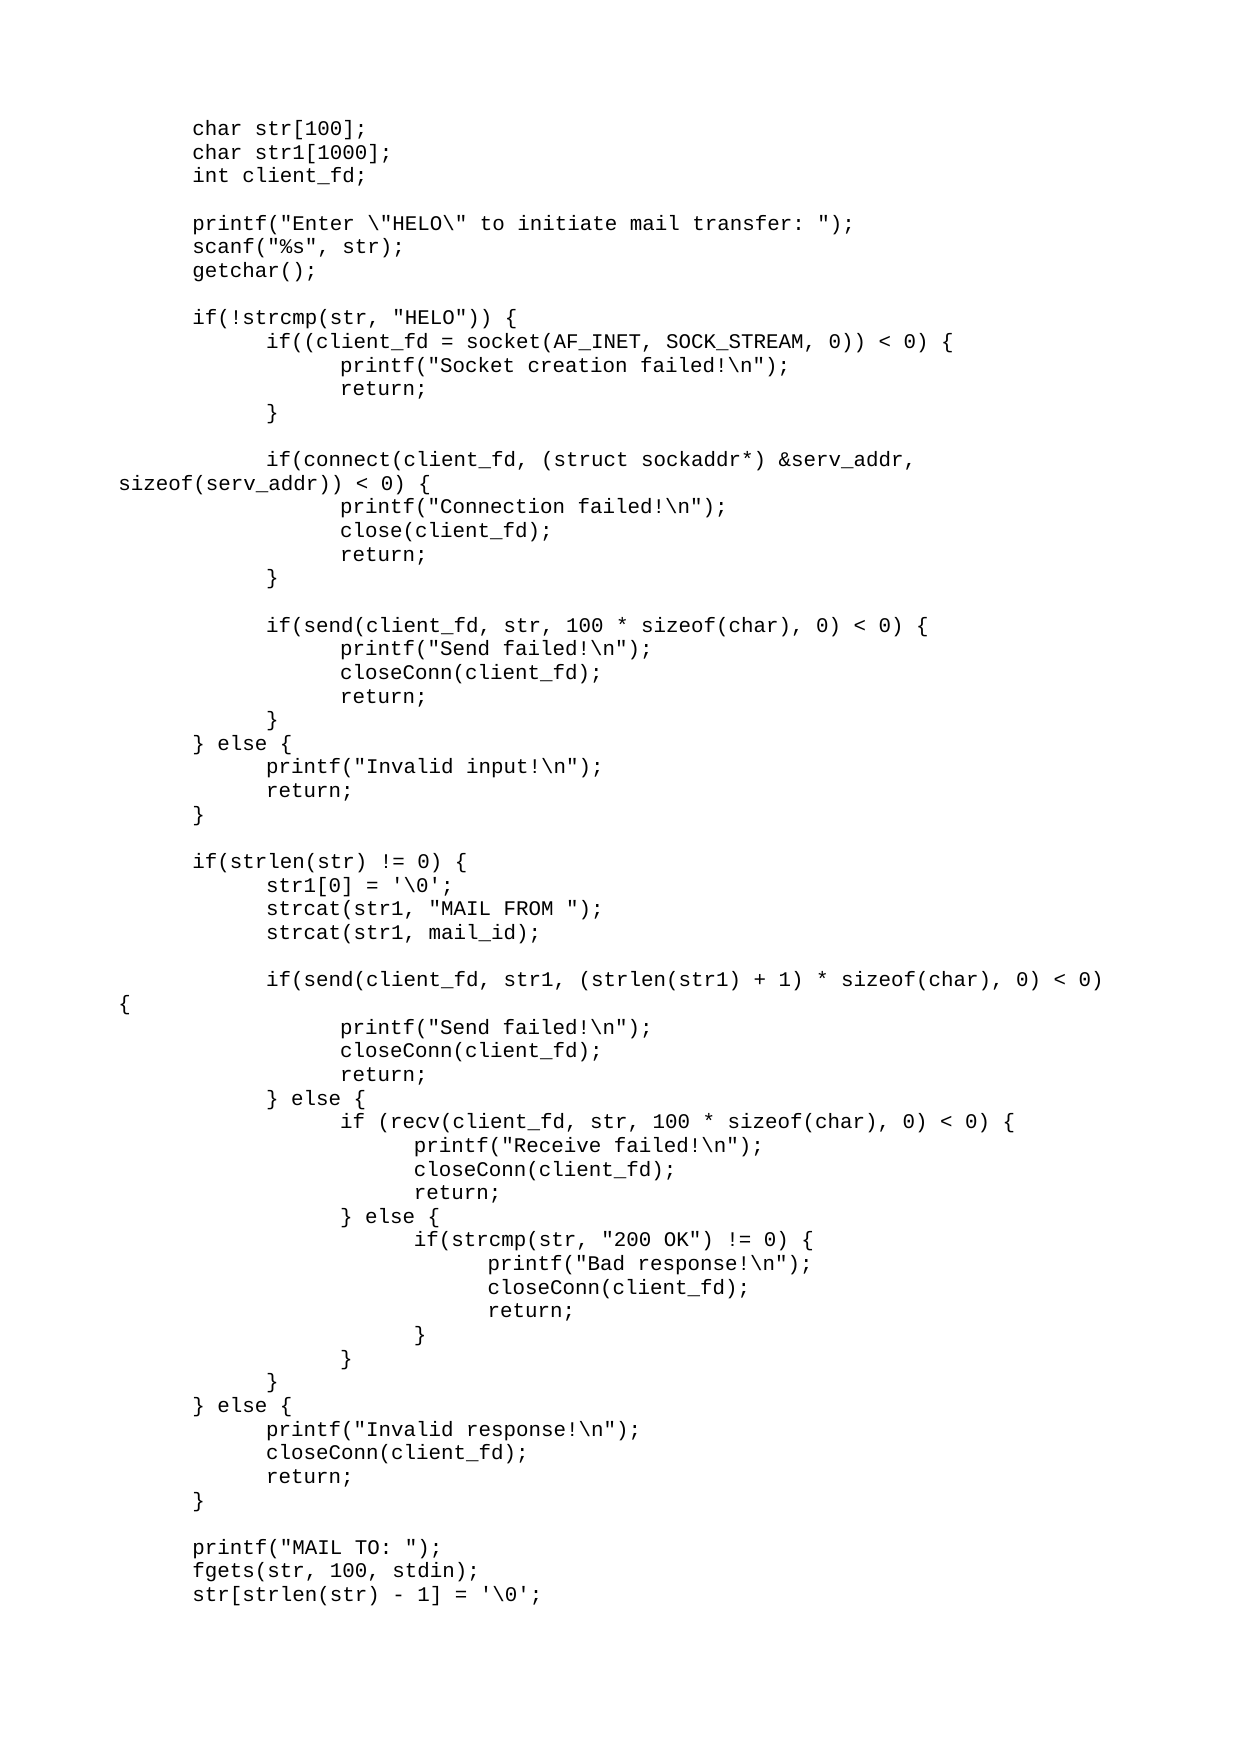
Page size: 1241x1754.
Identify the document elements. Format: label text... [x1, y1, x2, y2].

text if((client_fd = socket(AF_INET, SOCK_STREAM, 0)) < 0) { [118, 331, 1122, 354]
text if(send(client_fd, str, 100 * sizeof(char), 0) < 0) { [118, 615, 1122, 638]
text } [118, 804, 1122, 827]
text if(strcmp(str, "200 OK") != 0) { [118, 1229, 1122, 1253]
text } [118, 1348, 1122, 1371]
text printf("Socket creation failed!\n"); [118, 354, 1122, 378]
text return; [118, 686, 1122, 709]
text return; [118, 544, 1122, 567]
text if(connect(client_fd, (struct sockaddr*) &serv_addr, sizeof(serv_addr)) < 0) { [118, 449, 1122, 496]
text str1[0] = '\0'; [118, 875, 1122, 898]
text if(strlen(str) != 0) { [118, 851, 1122, 875]
text printf("MAIL TO: "); [118, 1537, 1122, 1561]
text } [118, 709, 1122, 733]
text return; [118, 1466, 1122, 1489]
text } [118, 567, 1122, 591]
text printf("Invalid input!\n"); [118, 757, 1122, 780]
text } [118, 1371, 1122, 1395]
text return; [118, 1064, 1122, 1088]
text printf("Bad response!\n"); [118, 1253, 1122, 1277]
text getchar(); [118, 260, 1122, 284]
text return; [118, 780, 1122, 804]
text } [118, 402, 1122, 426]
text printf("Enter \"HELO\" to initiate mail transfer: "); [118, 213, 1122, 236]
text } else { [118, 1206, 1122, 1229]
text close(client_fd); [118, 520, 1122, 544]
text printf("Invalid response!\n"); [118, 1419, 1122, 1442]
text fgets(str, 100, stdin); [118, 1561, 1122, 1584]
text scanf("%s", str); [118, 236, 1122, 260]
text char str1[1000]; [118, 142, 1122, 165]
text char str[100]; [118, 118, 1122, 142]
text closeConn(client_fd); [118, 1040, 1122, 1064]
text return; [118, 378, 1122, 402]
text if(!strcmp(str, "HELO")) { [118, 307, 1122, 331]
text return; [118, 1182, 1122, 1206]
text if (recv(client_fd, str, 100 * sizeof(char), 0) < 0) { [118, 1111, 1122, 1135]
text printf("Connection failed!\n"); [118, 496, 1122, 520]
text printf("Send failed!\n"); [118, 638, 1122, 662]
text if(send(client_fd, str1, (strlen(str1) + 1) * sizeof(char), 0) < 0) { [118, 969, 1122, 1017]
text } [118, 1489, 1122, 1513]
text str[strlen(str) - 1] = '\0'; [118, 1584, 1122, 1608]
text } else { [118, 733, 1122, 757]
text } else { [118, 1088, 1122, 1111]
text closeConn(client_fd); [118, 1277, 1122, 1300]
text return; [118, 1300, 1122, 1324]
text printf("Send failed!\n"); [118, 1017, 1122, 1040]
text closeConn(client_fd); [118, 1442, 1122, 1466]
text printf("Receive failed!\n"); [118, 1135, 1122, 1158]
text } [118, 1324, 1122, 1348]
text closeConn(client_fd); [118, 1158, 1122, 1182]
text } else { [118, 1395, 1122, 1419]
text strcat(str1, mail_id); [118, 922, 1122, 946]
text strcat(str1, "MAIL FROM "); [118, 898, 1122, 922]
text closeConn(client_fd); [118, 662, 1122, 686]
text int client_fd; [118, 165, 1122, 189]
